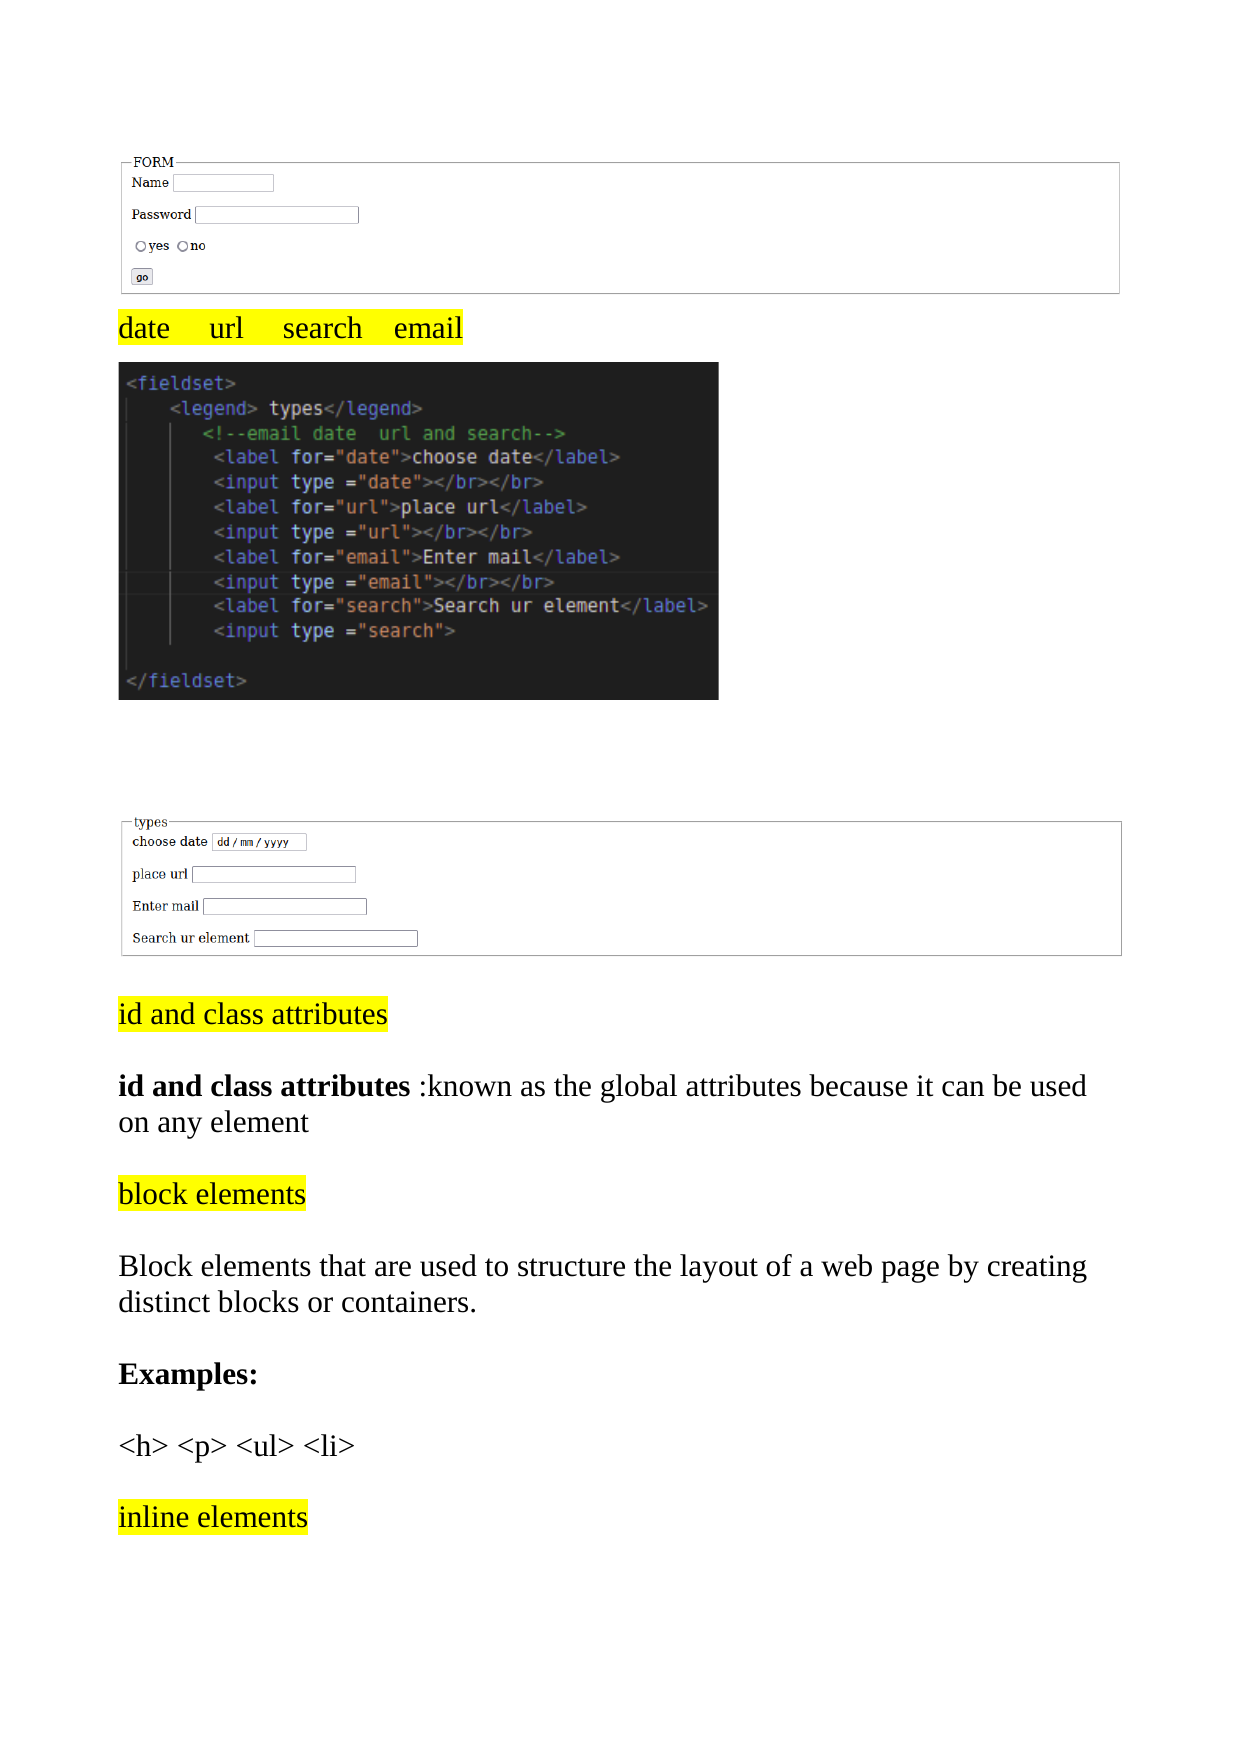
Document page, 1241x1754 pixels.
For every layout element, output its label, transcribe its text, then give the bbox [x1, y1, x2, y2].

text <h> <p> <ul> <li> [118, 1427, 1122, 1463]
picture [118, 812, 1123, 960]
text inline elements [118, 1499, 1122, 1535]
text Block elements that are used to structure the layout of a web page by creating distinct blocks or containers. [118, 1247, 1122, 1319]
text block elements [118, 1175, 1122, 1211]
picture [118, 362, 719, 700]
text Examples: [118, 1355, 1122, 1391]
picture [118, 154, 1123, 309]
text id and class attributes :known as the global attributes because it can be used on any element [118, 1067, 1122, 1139]
text date url search email [118, 309, 1122, 345]
text id and class attributes [118, 996, 1122, 1032]
